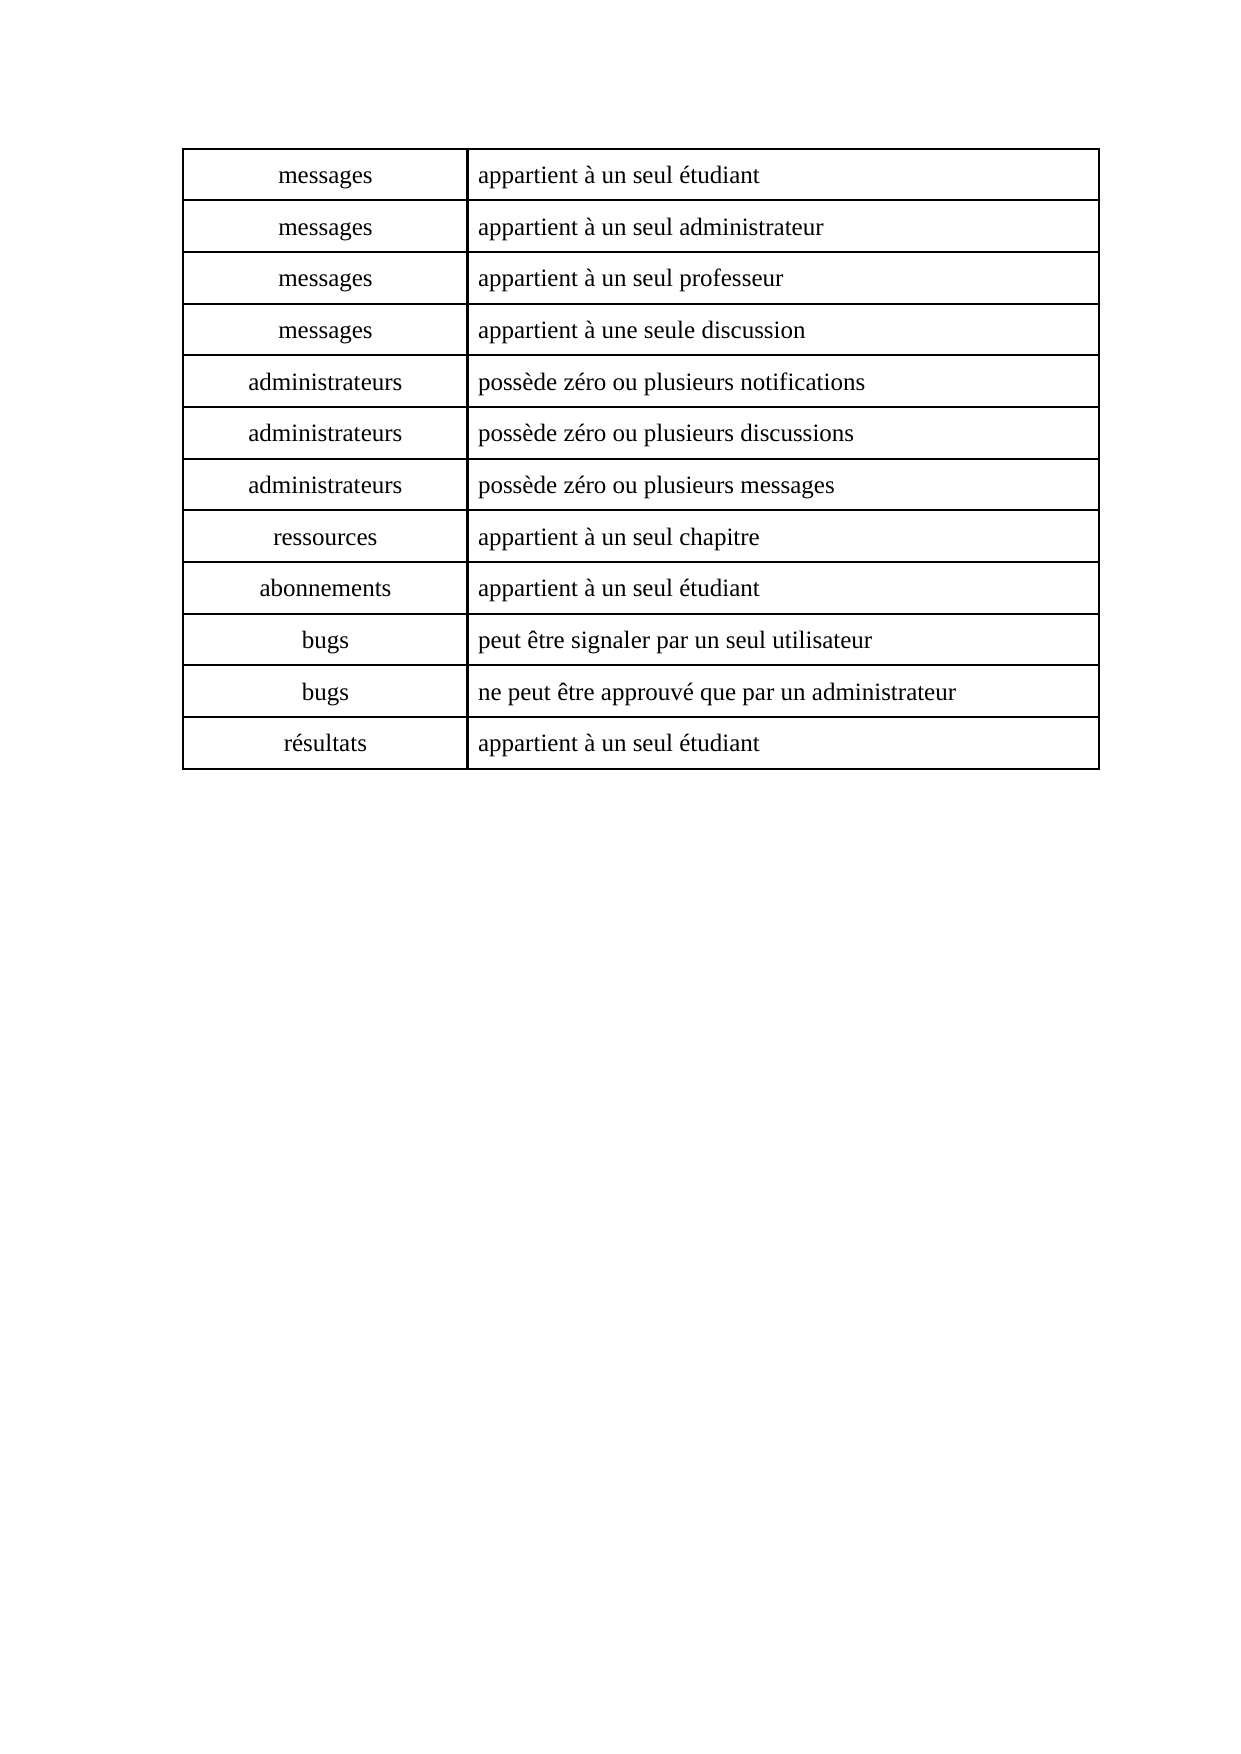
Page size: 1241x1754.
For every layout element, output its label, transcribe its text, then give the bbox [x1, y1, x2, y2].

table_cell ne peut être approuvé que par un administrateur [469, 666, 1098, 716]
table_cell administrateurs [184, 408, 466, 458]
table_cell appartient à un seul administrateur [469, 201, 1098, 251]
table_cell ressources [184, 511, 466, 561]
table_cell possède zéro ou plusieurs messages [469, 460, 1098, 509]
table_cell bugs [184, 615, 466, 664]
table_cell appartient à un seul professeur [469, 253, 1098, 303]
table_cell appartient à un seul chapitre [469, 511, 1098, 561]
table_cell appartient à un seul étudiant [469, 718, 1098, 768]
table_cell appartient à un seul étudiant [469, 150, 1098, 199]
table_cell abonnements [184, 563, 466, 613]
table_cell messages [184, 201, 466, 251]
table_cell administrateurs [184, 460, 466, 509]
table_cell possède zéro ou plusieurs discussions [469, 408, 1098, 458]
table_cell messages [184, 305, 466, 354]
table_cell appartient à un seul étudiant [469, 563, 1098, 613]
table_cell appartient à une seule discussion [469, 305, 1098, 354]
table_cell possède zéro ou plusieurs notifications [469, 356, 1098, 406]
table_cell bugs [184, 666, 466, 716]
table_cell résultats [184, 718, 466, 768]
table_cell peut être signaler par un seul utilisateur [469, 615, 1098, 664]
table_cell messages [184, 253, 466, 303]
table_cell administrateurs [184, 356, 466, 406]
table_cell messages [184, 150, 466, 199]
